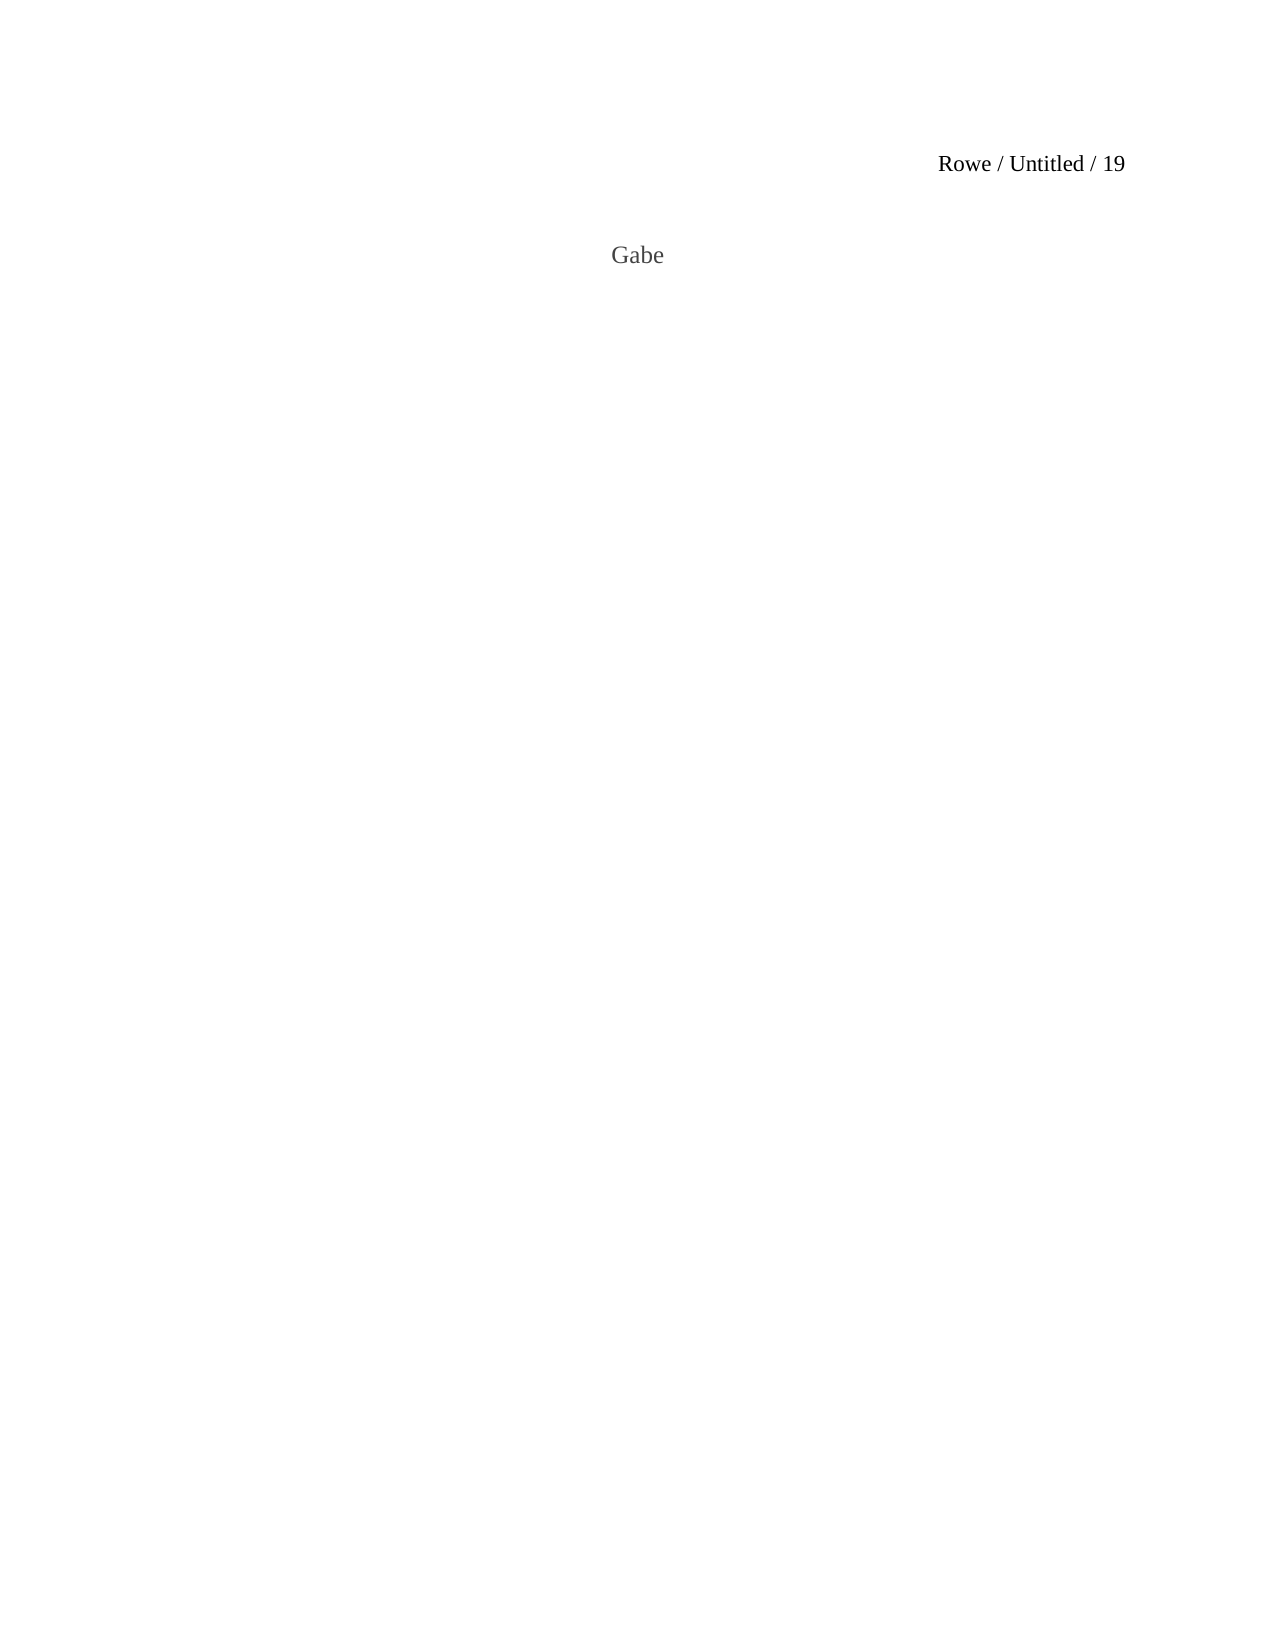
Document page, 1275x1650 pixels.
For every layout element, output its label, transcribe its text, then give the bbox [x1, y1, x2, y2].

subtitle Gabe [150, 240, 1125, 268]
